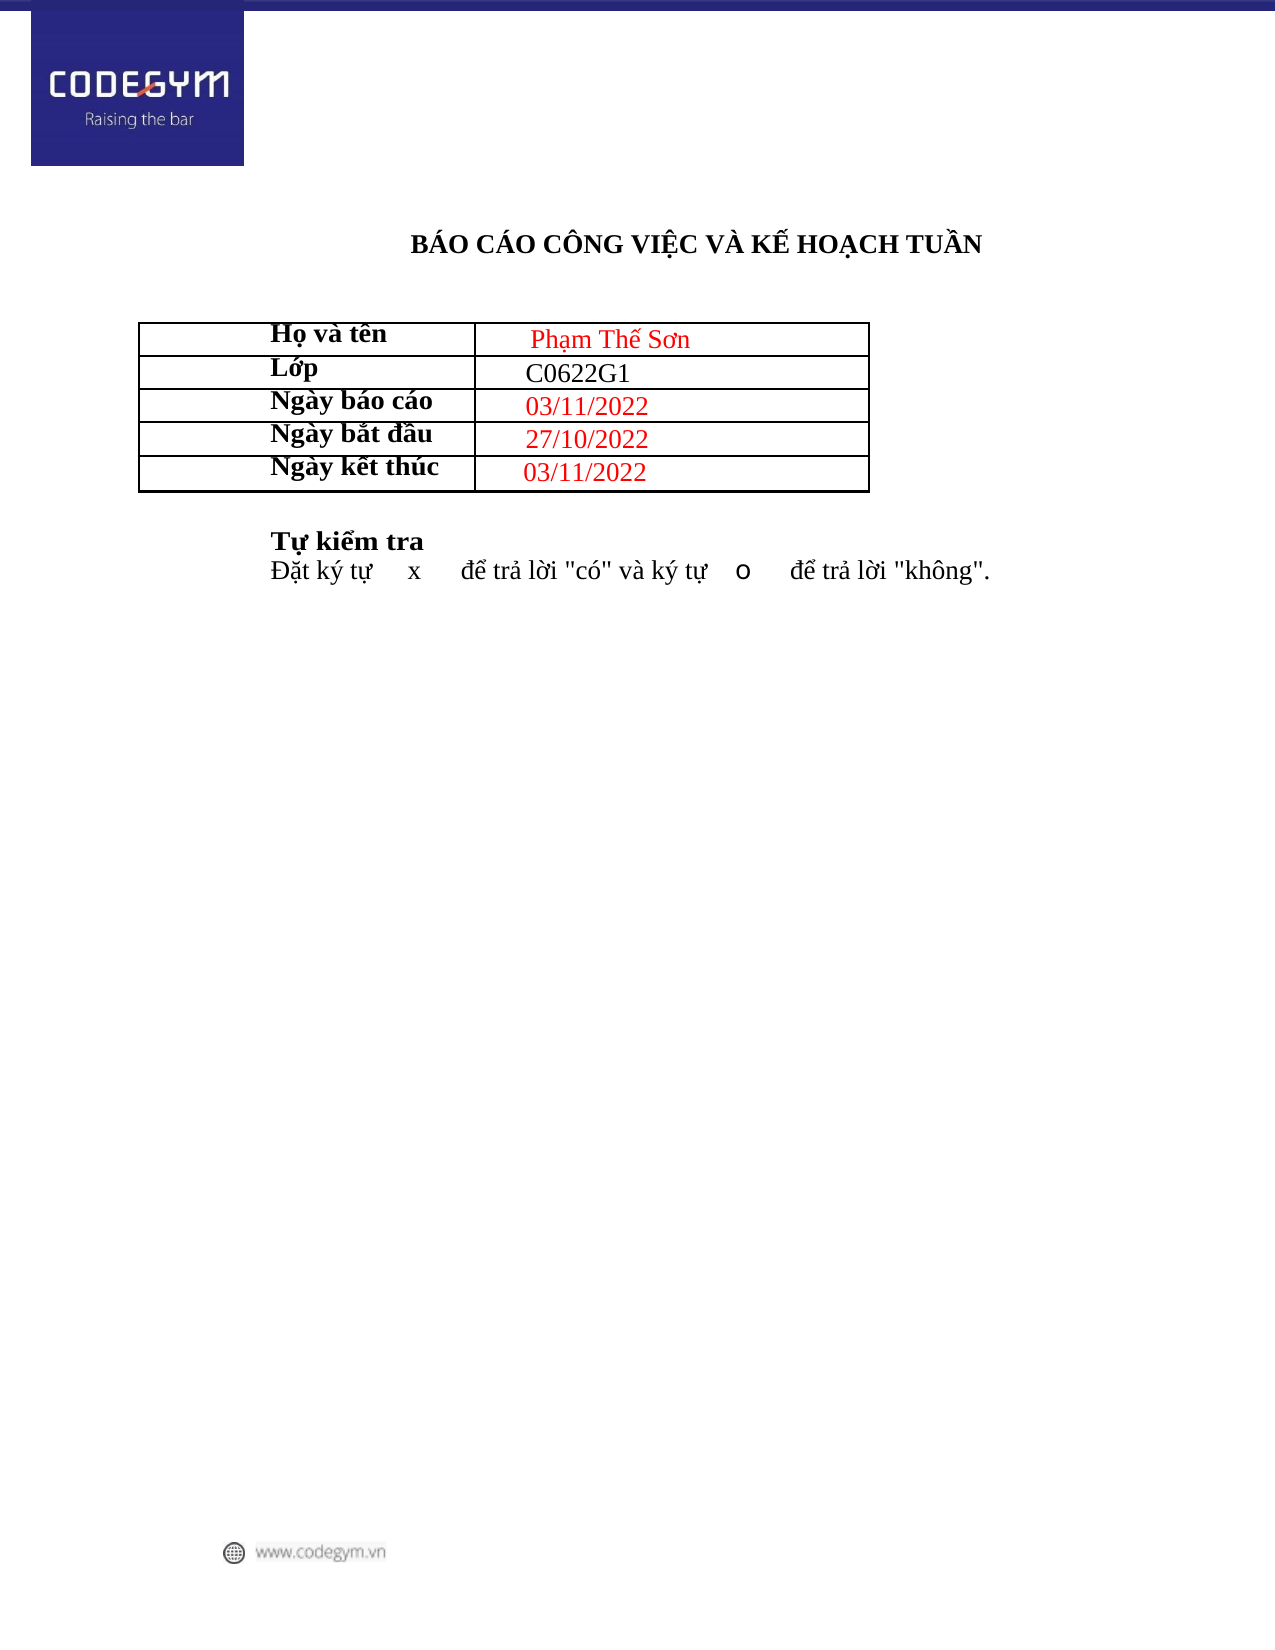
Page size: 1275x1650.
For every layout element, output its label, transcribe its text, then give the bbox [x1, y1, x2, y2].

table_cell Ngày báo cáo [140, 390, 474, 421]
table_header Phạm Thế Sơn [476, 324, 868, 355]
picture [0, 0, 1275, 166]
table_cell 03/11/2022 [476, 457, 868, 490]
picture [223, 1535, 1246, 1636]
table_cell Ngày bắt đầu [140, 423, 474, 454]
text Đặt ký tự x để trả lời "có" và ký tự o để trả lời "không". [270, 556, 1131, 585]
table_cell 03/11/2022 [476, 390, 868, 421]
table_header Họ và tên [140, 324, 474, 355]
table_cell 27/10/2022 [476, 423, 868, 454]
table_cell Ngày kết thúc [140, 457, 474, 490]
table_cell C0622G1 [476, 357, 868, 388]
table_cell Lớp [140, 357, 474, 388]
text Tự kiểm tra [270, 524, 1131, 556]
text BÁO CÁO CÔNG VIỆC VÀ KẾ HOẠCH TUẦN [266, 228, 1127, 259]
